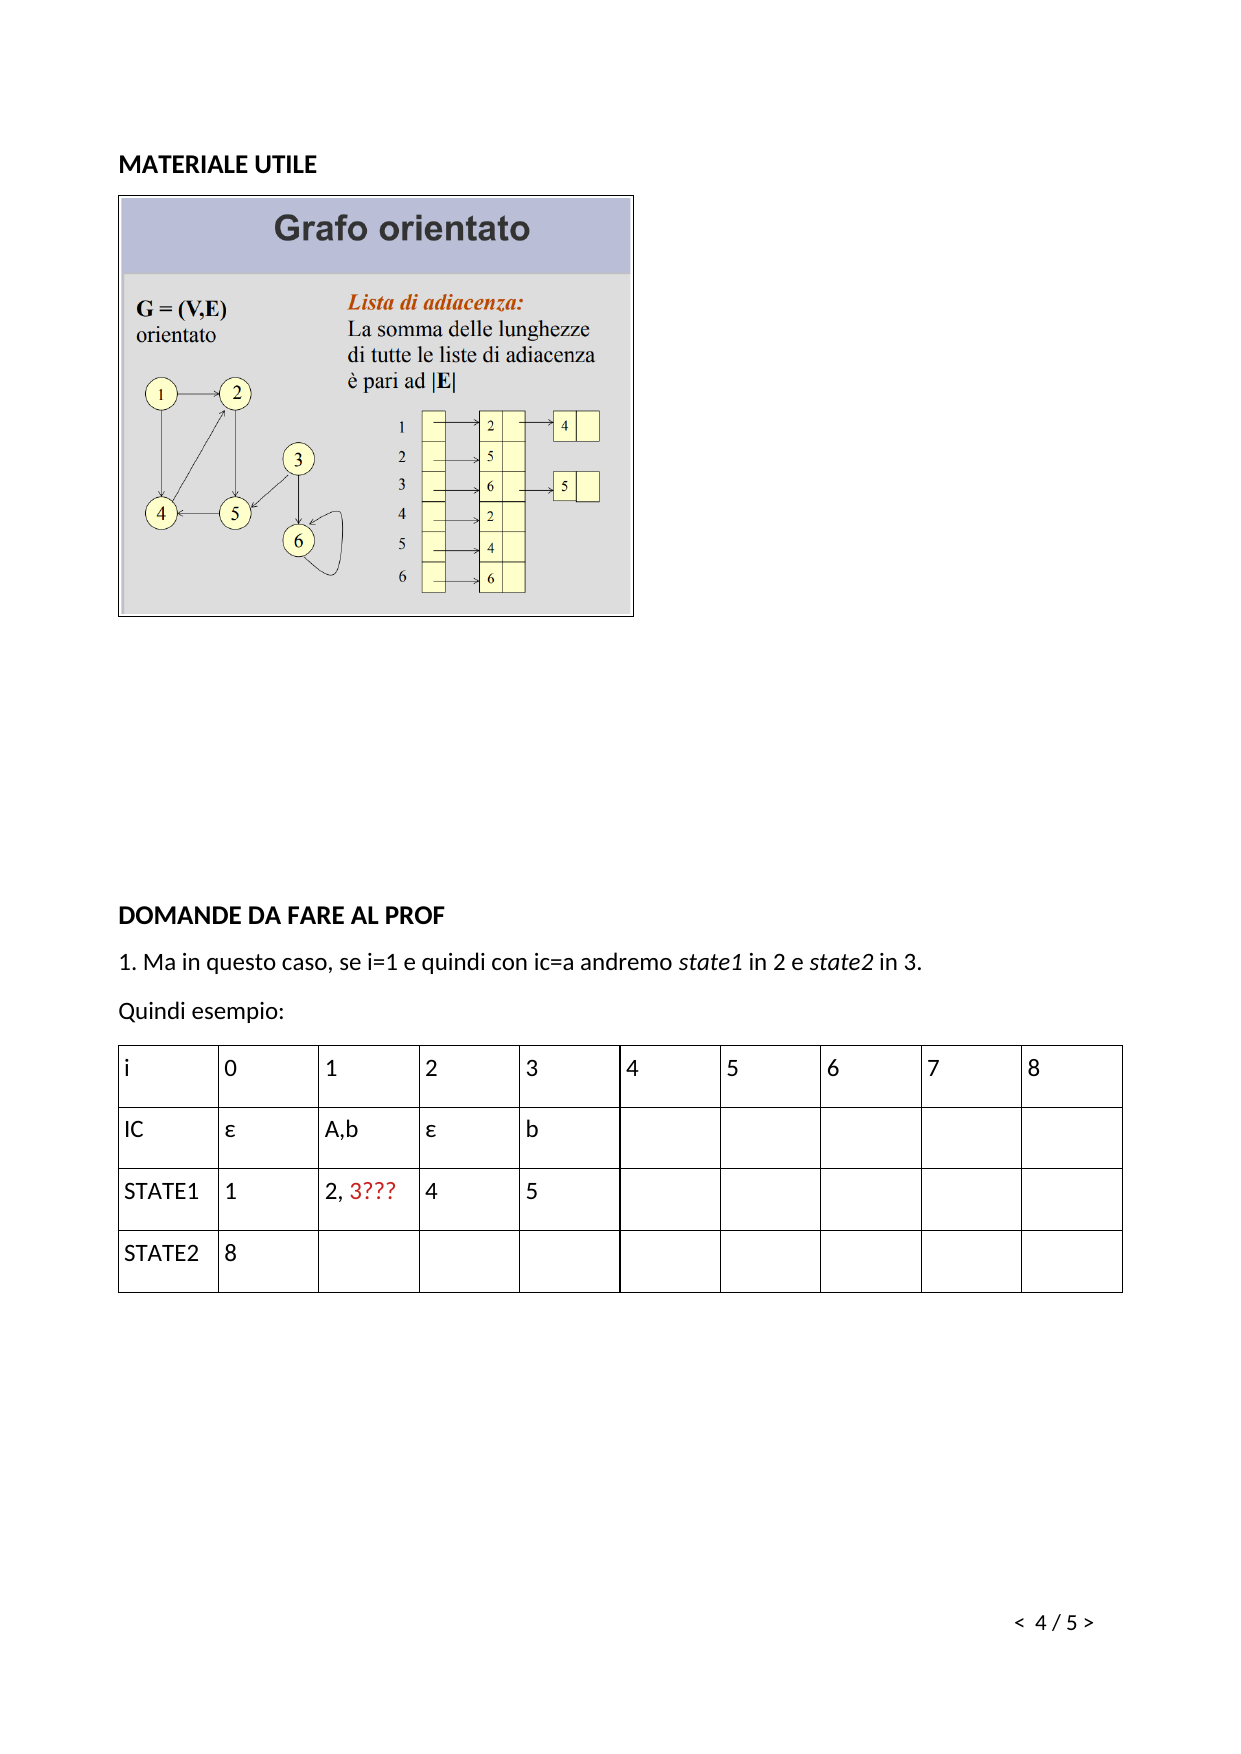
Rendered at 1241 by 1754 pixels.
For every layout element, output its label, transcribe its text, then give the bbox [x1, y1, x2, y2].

table_cell ε [219, 1108, 318, 1168]
table_cell 4 [420, 1169, 519, 1230]
table_cell STATE1 [119, 1169, 218, 1230]
table_cell [420, 1231, 519, 1292]
table_cell [1022, 1169, 1122, 1230]
table_cell [821, 1231, 921, 1292]
table_cell [621, 1108, 720, 1168]
table_header 8 [1022, 1046, 1122, 1107]
table_header 4 [621, 1046, 720, 1107]
table_cell 1 [219, 1169, 318, 1230]
table_cell [520, 1231, 619, 1292]
table_cell 2, 3??? [319, 1169, 419, 1230]
table_header 1 [319, 1046, 419, 1107]
table_cell [922, 1108, 1021, 1168]
subtitle DOMANDE DA FARE AL PROF [118, 898, 1122, 931]
table_cell 8 [219, 1231, 318, 1292]
text Quindi esempio: [118, 995, 1122, 1026]
table_header 2 [420, 1046, 519, 1107]
picture [121, 198, 631, 614]
table_header 0 [219, 1046, 318, 1107]
table_cell STATE2 [119, 1231, 218, 1292]
table_cell [922, 1231, 1021, 1292]
table_cell [821, 1108, 921, 1168]
table_header 5 [721, 1046, 820, 1107]
table_cell [1022, 1108, 1122, 1168]
table_header i [119, 1046, 218, 1107]
table_header 7 [922, 1046, 1021, 1107]
table_cell [621, 1169, 720, 1230]
table_cell [1022, 1231, 1122, 1292]
table_cell [922, 1169, 1021, 1230]
table_cell [721, 1169, 820, 1230]
table_cell [721, 1108, 820, 1168]
table_header 3 [520, 1046, 619, 1107]
table_cell [721, 1231, 820, 1292]
table_cell IC [119, 1108, 218, 1168]
table_cell [821, 1169, 921, 1230]
table_cell [319, 1231, 419, 1292]
table_cell A,b [319, 1108, 419, 1168]
table_cell [621, 1231, 720, 1292]
text 1. Ma in questo caso, se i=1 e quindi con ic=a andremo state1 in 2 e state2 in 3. [118, 946, 1122, 976]
table_cell ε [420, 1108, 519, 1168]
subtitle MATERIALE UTILE [118, 148, 1122, 181]
table_header 6 [821, 1046, 921, 1107]
table_cell b [520, 1108, 619, 1168]
table_cell 5 [520, 1169, 619, 1230]
